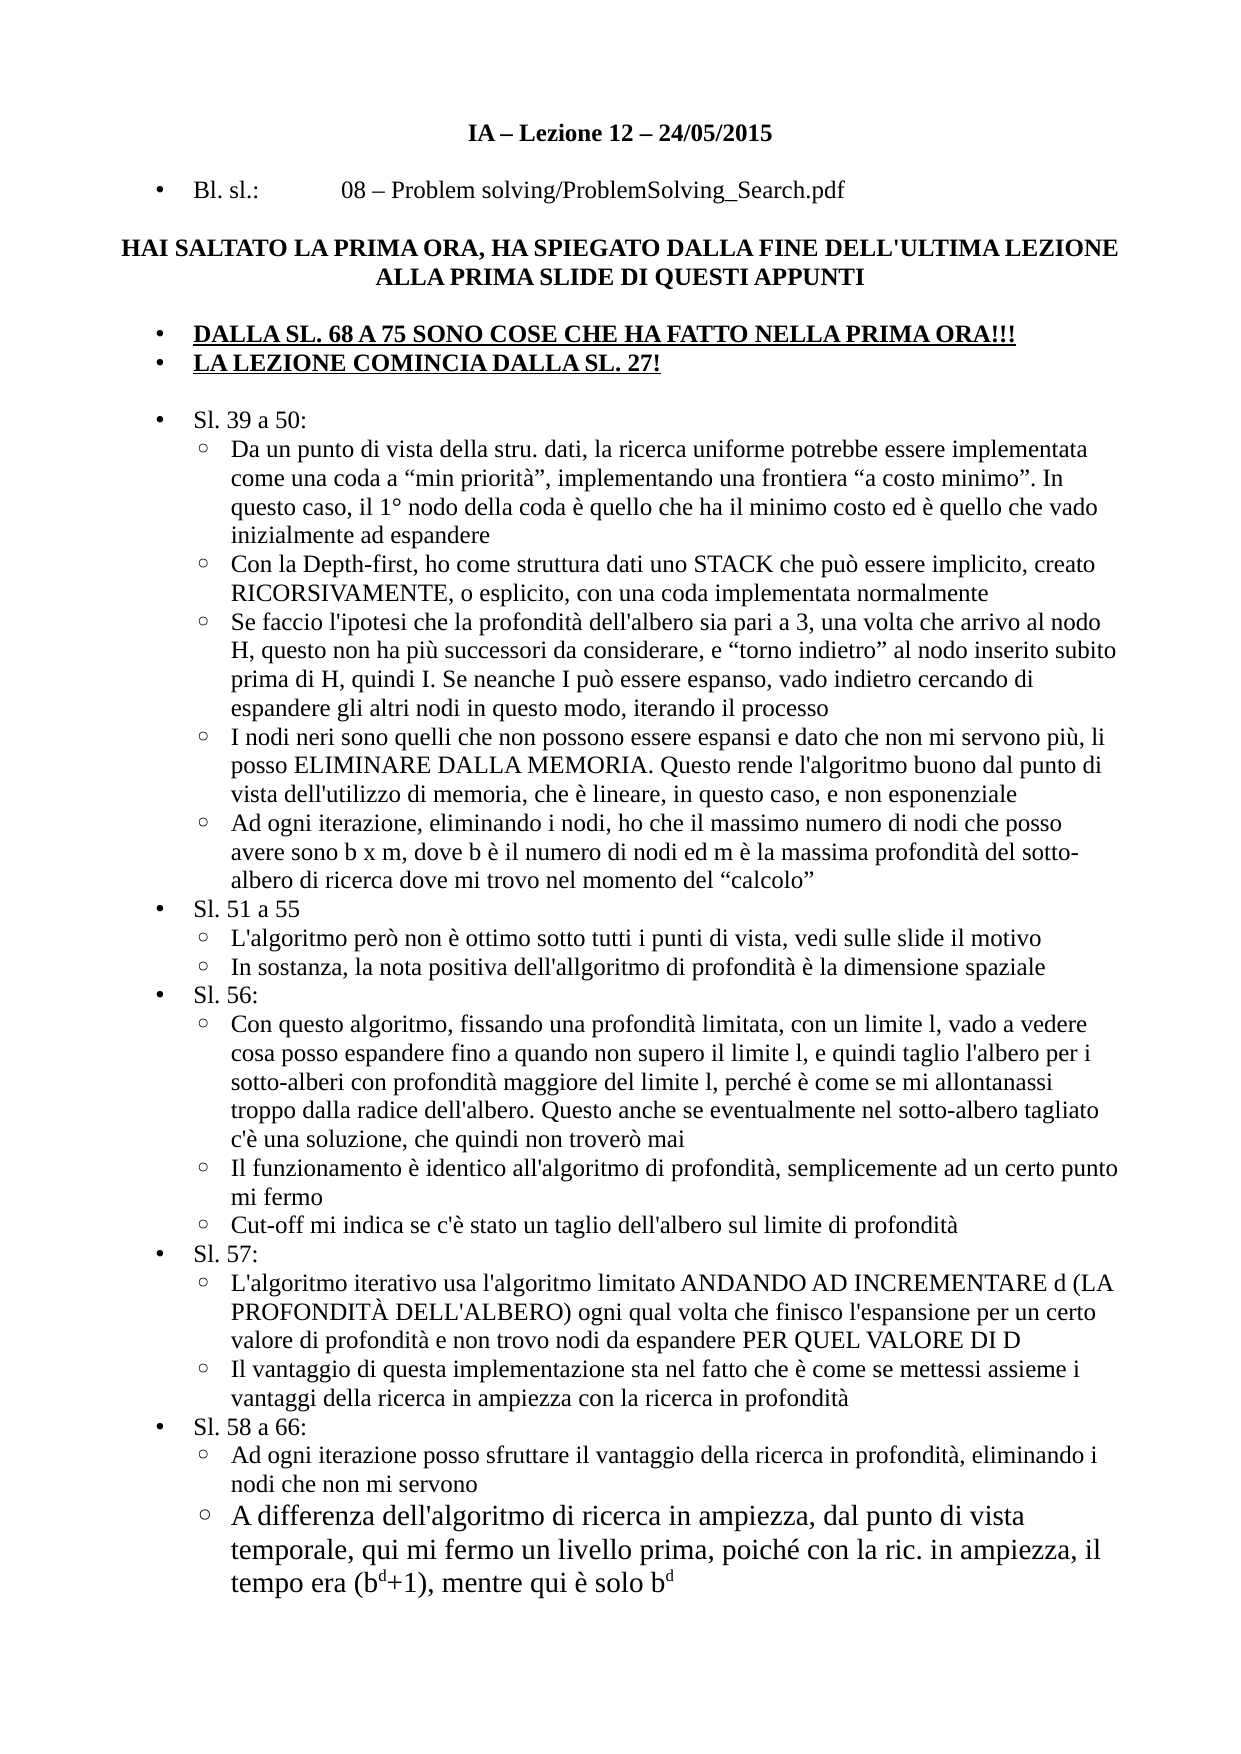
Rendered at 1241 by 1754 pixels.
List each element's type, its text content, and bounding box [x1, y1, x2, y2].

list Cut-off mi indica se c'è stato un taglio dell'albero sul limite di profondità [193, 1211, 1122, 1239]
text IA – Lezione 12 – 24/05/2015 [118, 118, 1122, 147]
list Sl. 39 a 50: [156, 406, 1122, 434]
list Se faccio l'ipotesi che la profondità dell'albero sia pari a 3, una volta che arrivo al nodo H, questo non ha più successori da considerare, e “torno indietro” al nodo inserito subito prima di H, quindi I. Se neanche I può essere espanso, vado indietro cercando di espandere gli altri nodi in questo modo, iterando il processo [193, 607, 1122, 722]
list Il funzionamento è identico all'algoritmo di profondità, semplicemente ad un certo punto mi fermo [193, 1153, 1122, 1211]
list Da un punto di vista della stru. dati, la ricerca uniforme potrebbe essere implementata come una coda a “min priorità”, implementando una frontiera “a costo minimo”. In questo caso, il 1° nodo della coda è quello che ha il minimo costo ed è quello che vado inizialmente ad espandere [193, 434, 1122, 549]
list Sl. 51 a 55 [156, 894, 1122, 923]
list Ad ogni iterazione posso sfruttare il vantaggio della ricerca in profondità, eliminando i nodi che non mi servono [193, 1441, 1122, 1498]
list Con questo algoritmo, fissando una profondità limitata, con un limite l, vado a vedere cosa posso espandere fino a quando non supero il limite l, e quindi taglio l'albero per i sotto-alberi con profondità maggiore del limite l, perché è come se mi allontanassi troppo dalla radice dell'albero. Questo anche se eventualmente nel sotto-albero tagliato c'è una soluzione, che quindi non troverò mai [193, 1009, 1122, 1153]
list I nodi neri sono quelli che non possono essere espansi e dato che non mi servono più, li posso ELIMINARE DALLA MEMORIA. Questo rende l'algoritmo buono dal punto di vista dell'utilizzo di memoria, che è lineare, in questo caso, e non esponenziale [193, 722, 1122, 808]
list Con la Depth-first, ho come struttura dati uno STACK che può essere implicito, creato RICORSIVAMENTE, o esplicito, con una coda implementata normalmente [193, 549, 1122, 607]
list L'algoritmo però non è ottimo sotto tutti i punti di vista, vedi sulle slide il motivo [193, 923, 1122, 952]
list Il vantaggio di questa implementazione sta nel fatto che è come se mettessi assieme i vantaggi della ricerca in ampiezza con la ricerca in profondità [193, 1354, 1122, 1412]
list A differenza dell'algoritmo di ricerca in ampiezza, dal punto di vista temporale, qui mi fermo un livello prima, poiché con la ric. in ampiezza, il tempo era (bd+1), mentre qui è solo bd [193, 1498, 1122, 1599]
list Bl. sl.: 08 – Problem solving/ProblemSolving_Search.pdf [156, 176, 1122, 204]
text HAI SALTATO LA PRIMA ORA, HA SPIEGATO DALLA FINE DELL'ULTIMA LEZIONE [118, 233, 1122, 262]
list In sostanza, la nota positiva dell'allgoritmo di profondità è la dimensione spaziale [193, 952, 1122, 981]
text ALLA PRIMA SLIDE DI QUESTI APPUNTI [118, 262, 1122, 291]
list Sl. 56: [156, 981, 1122, 1009]
list Ad ogni iterazione, eliminando i nodi, ho che il massimo numero di nodi che posso avere sono b x m, dove b è il numero di nodi ed m è la massima profondità del sotto-albero di ricerca dove mi trovo nel momento del “calcolo” [193, 808, 1122, 894]
list L'algoritmo iterativo usa l'algoritmo limitato ANDANDO AD INCREMENTARE d (LA PROFONDITÀ DELL'ALBERO) ogni qual volta che finisco l'espansione per un certo valore di profondità e non trovo nodi da espandere PER QUEL VALORE DI D [193, 1268, 1122, 1354]
list Sl. 58 a 66: [156, 1412, 1122, 1441]
list Sl. 57: [156, 1239, 1122, 1268]
list DALLA SL. 68 A 75 SONO COSE CHE HA FATTO NELLA PRIMA ORA!!! [156, 319, 1122, 348]
list LA LEZIONE COMINCIA DALLA SL. 27! [156, 348, 1122, 377]
